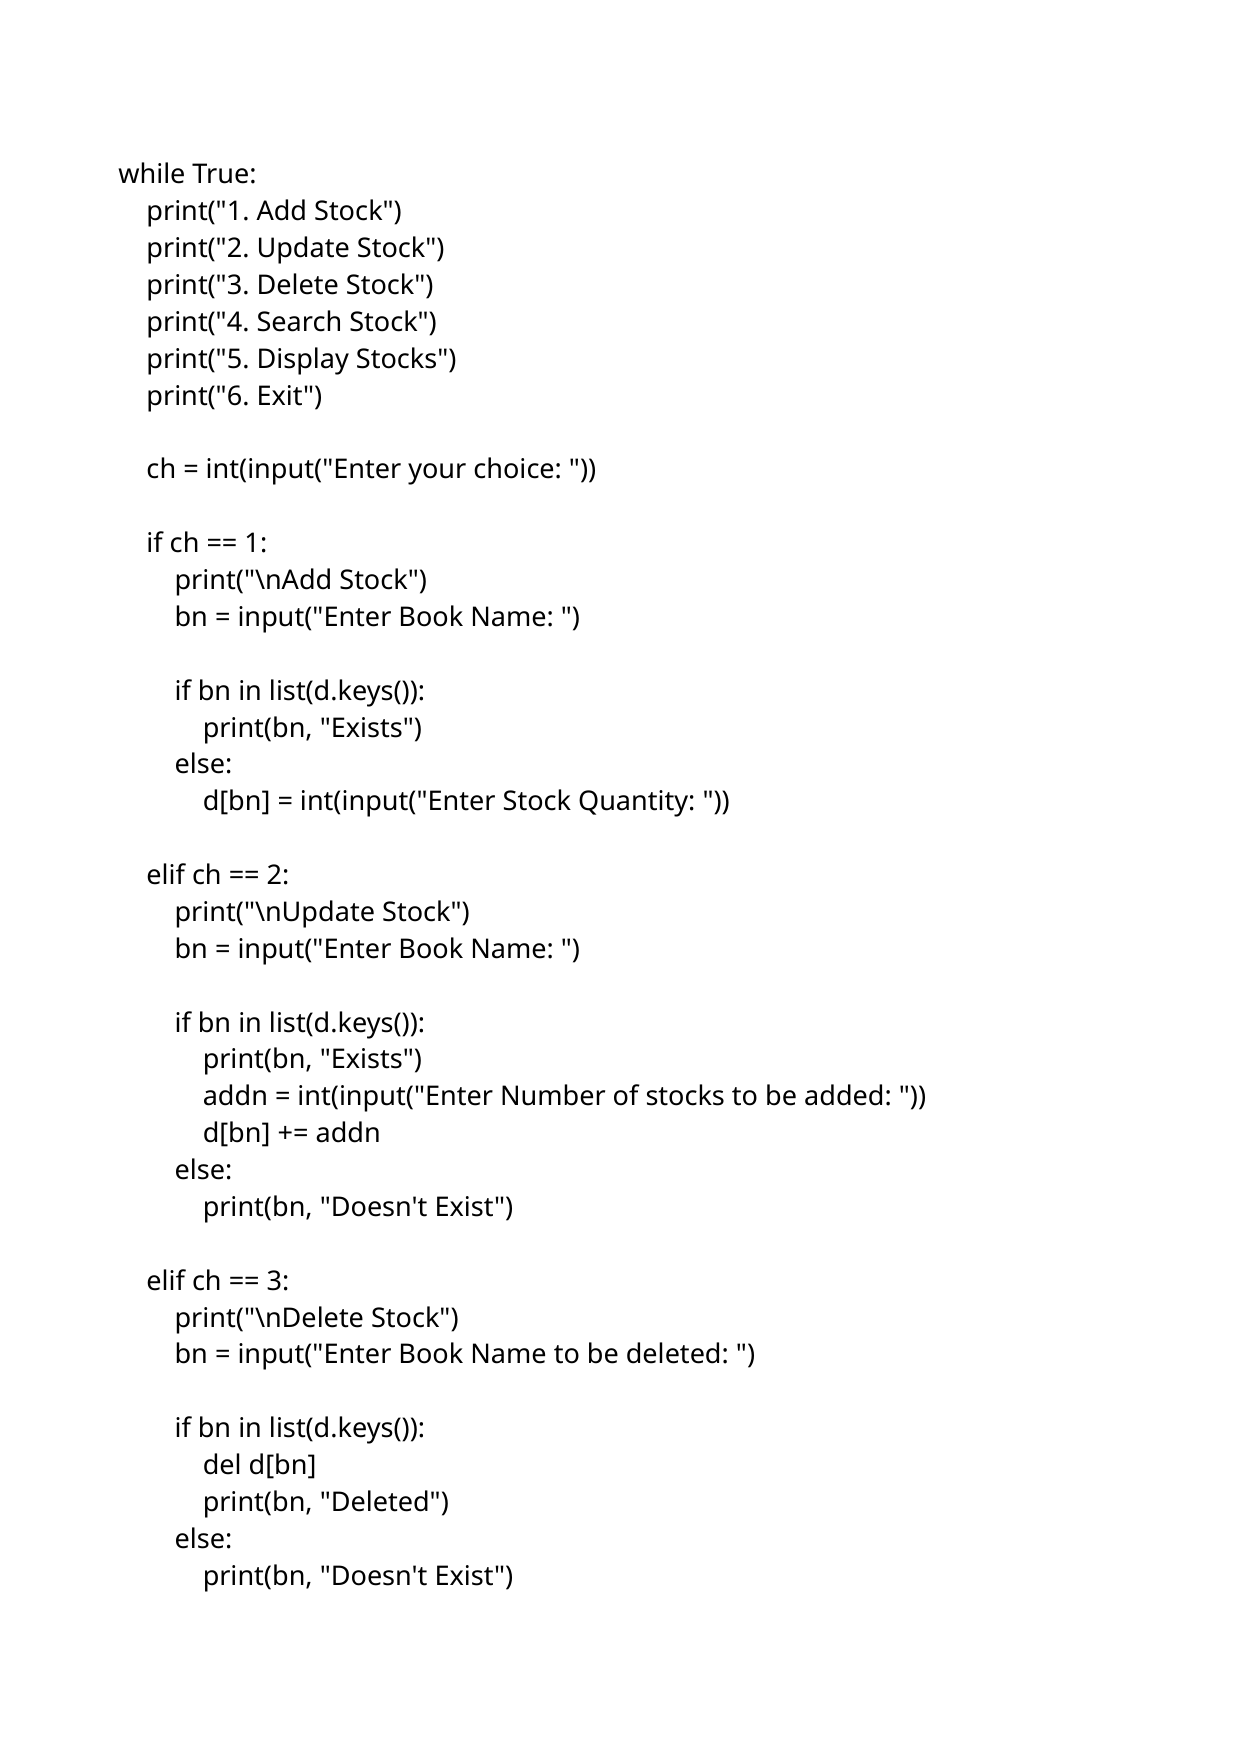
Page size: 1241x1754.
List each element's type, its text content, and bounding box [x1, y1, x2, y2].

text bn = input("Enter Book Name: ") [118, 597, 1122, 634]
text print(bn, "Exists") [118, 1040, 1122, 1077]
text elif ch == 3: [118, 1261, 1122, 1298]
text if bn in list(d.keys()): [118, 1409, 1122, 1446]
text d[bn] = int(input("Enter Stock Quantity: ")) [118, 782, 1122, 819]
text if bn in list(d.keys()): [118, 671, 1122, 708]
text print(bn, "Doesn't Exist") [118, 1187, 1122, 1224]
text print(bn, "Deleted") [118, 1482, 1122, 1519]
text print("1. Add Stock") [118, 192, 1122, 229]
text while True: [118, 155, 1122, 192]
text print("\nAdd Stock") [118, 561, 1122, 597]
text bn = input("Enter Book Name: ") [118, 929, 1122, 966]
text if ch == 1: [118, 524, 1122, 561]
text d[bn] += addn [118, 1114, 1122, 1151]
text if bn in list(d.keys()): [118, 1003, 1122, 1040]
text print("4. Search Stock") [118, 302, 1122, 339]
text ch = int(input("Enter your choice: ")) [118, 450, 1122, 487]
text print("5. Display Stocks") [118, 339, 1122, 376]
text print(bn, "Exists") [118, 708, 1122, 745]
text else: [118, 1519, 1122, 1556]
text print("3. Delete Stock") [118, 266, 1122, 302]
text elif ch == 2: [118, 856, 1122, 892]
text print("2. Update Stock") [118, 229, 1122, 266]
text del d[bn] [118, 1446, 1122, 1482]
text else: [118, 745, 1122, 782]
text print("6. Exit") [118, 376, 1122, 413]
text print("\nUpdate Stock") [118, 892, 1122, 929]
text print(bn, "Doesn't Exist") [118, 1556, 1122, 1593]
text addn = int(input("Enter Number of stocks to be added: ")) [118, 1077, 1122, 1114]
text bn = input("Enter Book Name to be deleted: ") [118, 1335, 1122, 1372]
text else: [118, 1151, 1122, 1187]
text print("\nDelete Stock") [118, 1298, 1122, 1335]
